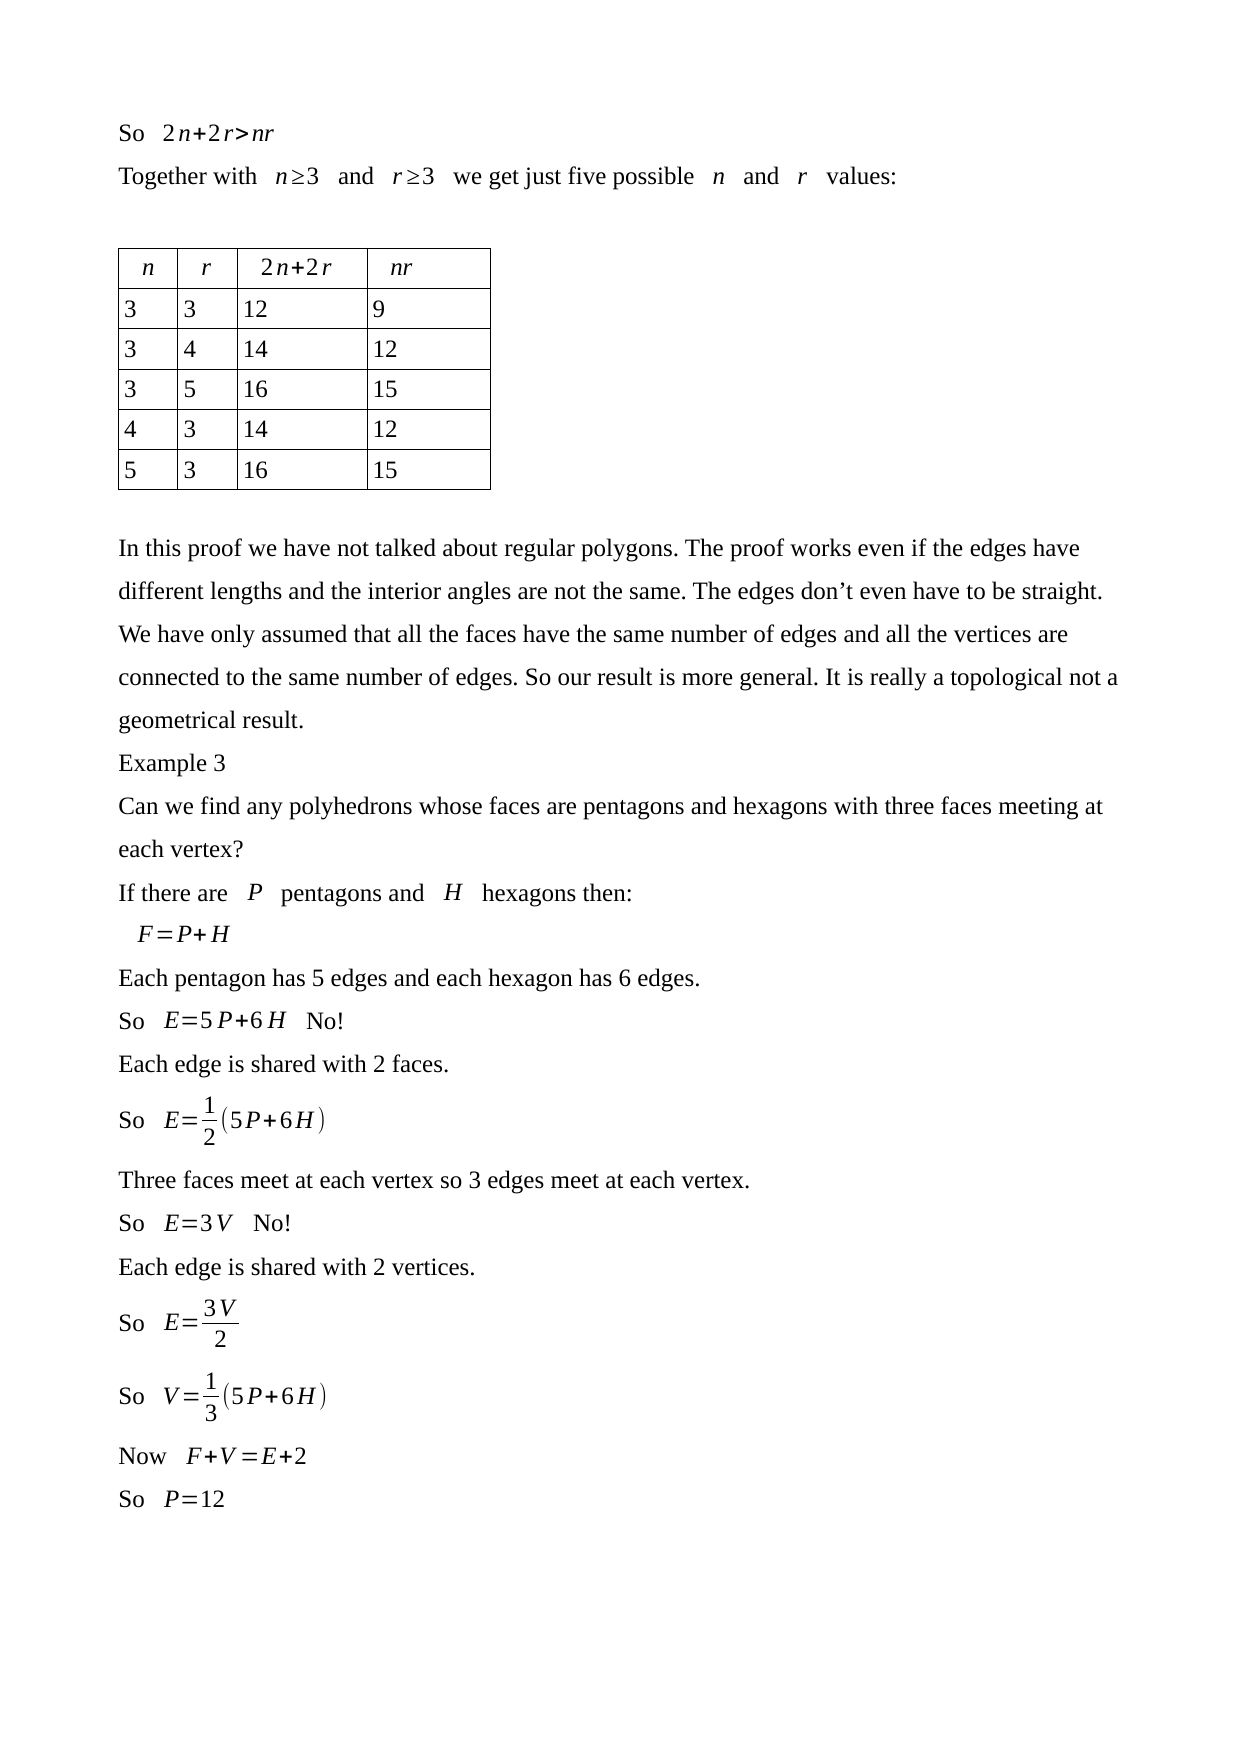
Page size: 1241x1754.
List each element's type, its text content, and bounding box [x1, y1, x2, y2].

text So [118, 1295, 1122, 1354]
table_cell 3 [178, 410, 237, 449]
table_cell 14 [238, 329, 367, 368]
text So [118, 1092, 1122, 1151]
table_cell 14 [238, 410, 367, 449]
table_cell 12 [368, 329, 490, 368]
table_cell 12 [238, 289, 367, 328]
table_cell 3 [119, 289, 177, 328]
table_cell 12 [368, 410, 490, 449]
table_header [178, 249, 237, 288]
table_cell 5 [178, 370, 237, 409]
table_header [238, 249, 367, 288]
text In this proof we have not talked about regular polygons. The proof works even if the edges have different lengths and the interior angles are not the same. The edges don’t even have to be straight. [118, 533, 1122, 604]
text Now [118, 1441, 1122, 1470]
text Three faces meet at each vertex so 3 edges meet at each vertex. [118, 1165, 1122, 1194]
table_cell 16 [238, 450, 367, 489]
text If there arepentagons andhexagons then: [118, 878, 1122, 906]
table_cell 16 [238, 370, 367, 409]
table_cell 3 [119, 370, 177, 409]
table_header [368, 249, 490, 288]
table_cell 9 [368, 289, 490, 328]
table_cell 3 [178, 450, 237, 489]
text Can we find any polyhedrons whose faces are pentagons and hexagons with three faces meeting at each vertex? [118, 791, 1122, 863]
table_header [119, 249, 177, 288]
text So [118, 118, 1122, 147]
text Together withandwe get just five possibleandvalues: [118, 161, 1122, 190]
table_cell 15 [368, 450, 490, 489]
table_cell 5 [119, 450, 177, 489]
text Each edge is shared with 2 faces. [118, 1049, 1122, 1078]
table_cell 4 [119, 410, 177, 449]
text SoNo! [118, 1006, 1122, 1034]
table_cell 3 [119, 329, 177, 368]
table_cell 4 [178, 329, 237, 368]
text SoNo! [118, 1208, 1122, 1237]
table_cell 3 [178, 289, 237, 328]
text Each edge is shared with 2 vertices. [118, 1252, 1122, 1280]
text So [118, 1484, 1122, 1513]
text So [118, 1368, 1122, 1427]
text Example 3 [118, 748, 1122, 777]
text Each pentagon has 5 edges and each hexagon has 6 edges. [118, 963, 1122, 991]
text We have only assumed that all the faces have the same number of edges and all the vertices are connected to the same number of edges. So our result is more general. It is really a topological not a geometrical result. [118, 619, 1122, 734]
table_cell 15 [368, 370, 490, 409]
